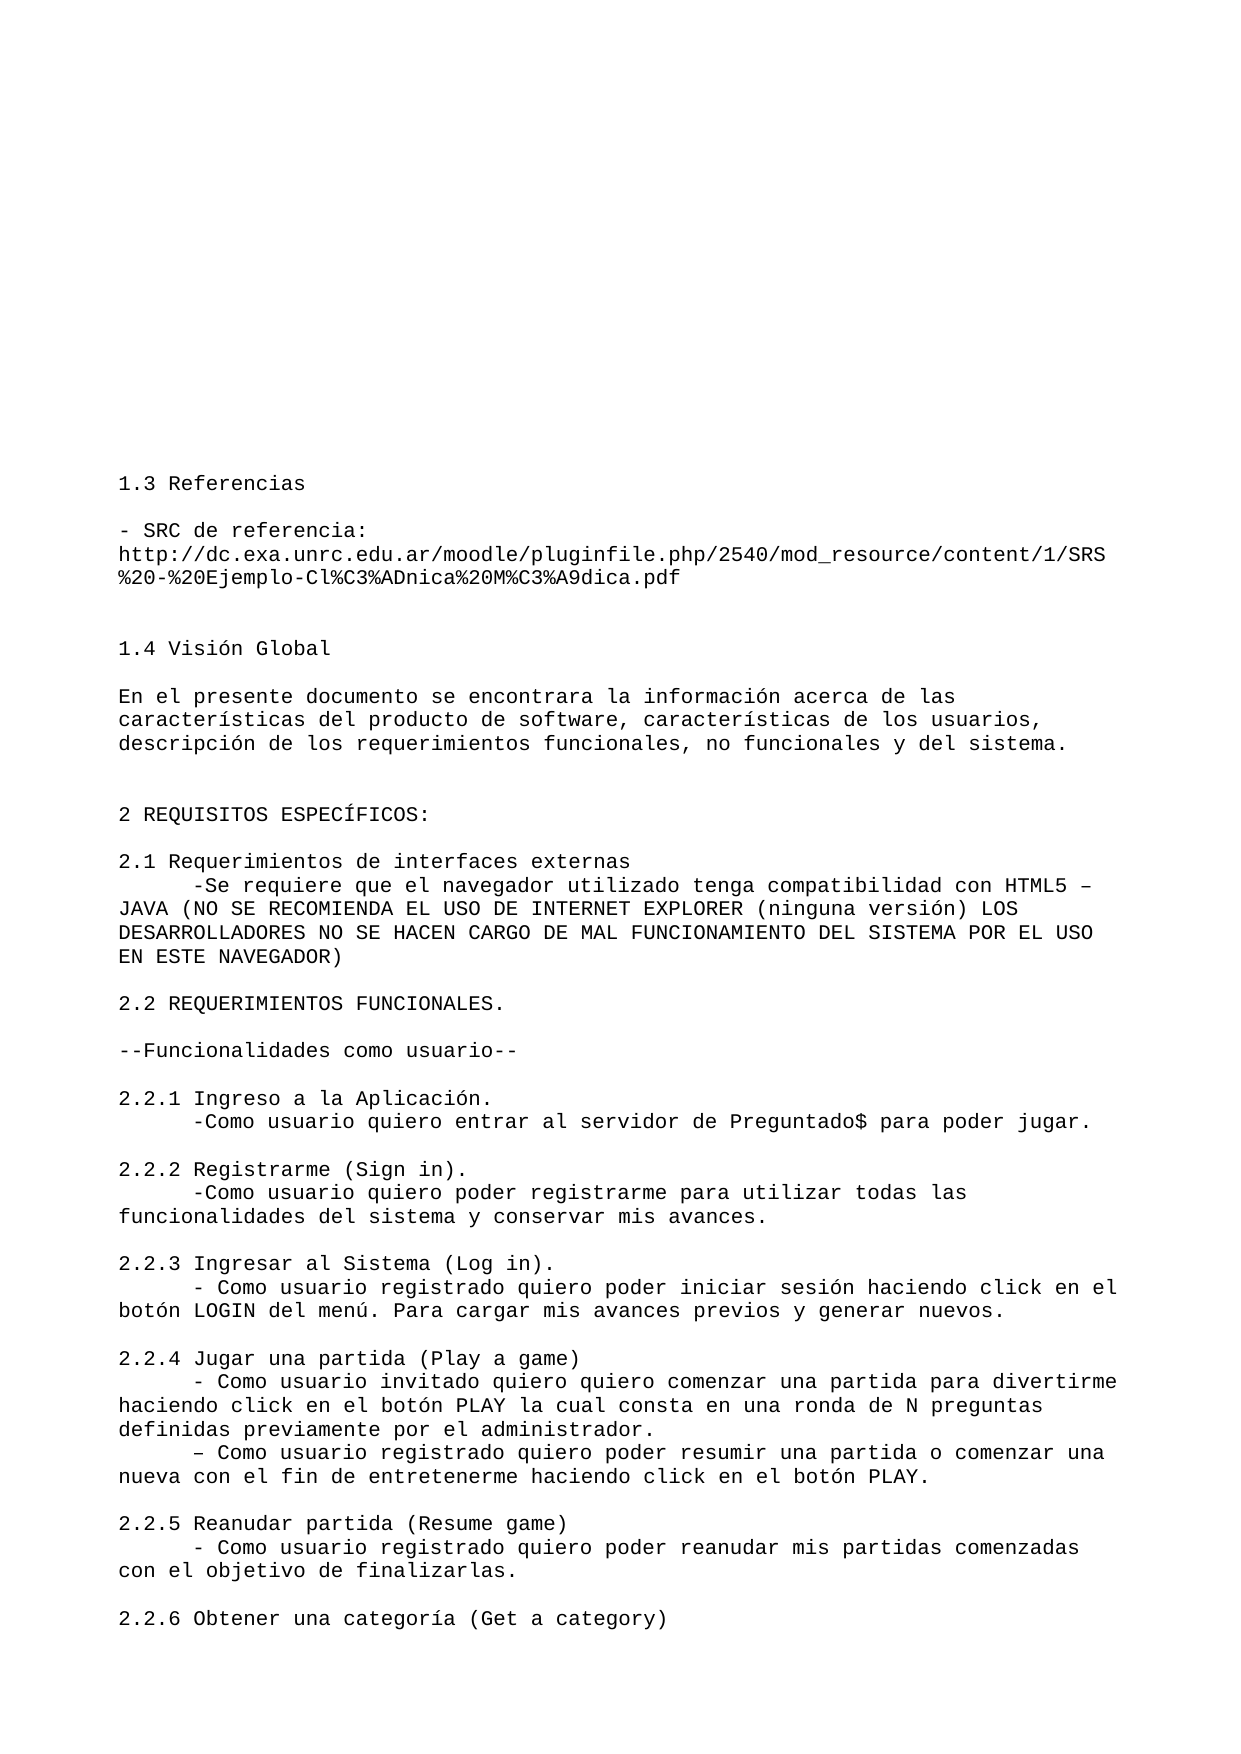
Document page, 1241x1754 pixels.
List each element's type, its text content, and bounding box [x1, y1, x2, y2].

text 2.1 Requerimientos de interfaces externas [118, 851, 1122, 875]
text 2.2.1 Ingreso a la Aplicación. [118, 1088, 1122, 1111]
text --Funcionalidades como usuario-- [118, 1040, 1122, 1064]
text - SRC de referencia: http://dc.exa.unrc.edu.ar/moodle/pluginfile.php/2540/mod_resource/content/1/SRS%20-%20Ejemplo-Cl%C3%ADnica%20M%C3%A9dica.pdf [118, 520, 1122, 591]
text 1.3 Referencias [118, 473, 1122, 496]
text En el presente documento se encontrara la información acerca de las características del producto de software, características de los usuarios, descripción de los requerimientos funcionales, no funcionales y del sistema. [118, 686, 1122, 757]
text – Como usuario registrado quiero poder resumir una partida o comenzar una nueva con el fin de entretenerme haciendo click en el botón PLAY. [118, 1442, 1122, 1489]
text 2.2.2 Registrarme (Sign in). [118, 1158, 1122, 1182]
text -Se requiere que el navegador utilizado tenga compatibilidad con HTML5 – JAVA (NO SE RECOMIENDA EL USO DE INTERNET EXPLORER (ninguna versión) LOS DESARROLLADORES NO SE HACEN CARGO DE MAL FUNCIONAMIENTO DEL SISTEMA POR EL USO EN ESTE NAVEGADOR) [118, 875, 1122, 969]
text - Como usuario registrado quiero poder reanudar mis partidas comenzadas con el objetivo de finalizarlas. [118, 1537, 1122, 1584]
text 2.2.6 Obtener una categoría (Get a category) [118, 1608, 1122, 1631]
text 2.2.5 Reanudar partida (Resume game) [118, 1513, 1122, 1537]
text 2.2.4 Jugar una partida (Play a game) [118, 1348, 1122, 1371]
text 1.4 Visión Global [118, 638, 1122, 662]
text 2.2 REQUERIMIENTOS FUNCIONALES. [118, 993, 1122, 1017]
text - Como usuario registrado quiero poder iniciar sesión haciendo click en el botón LOGIN del menú. Para cargar mis avances previos y generar nuevos. [118, 1277, 1122, 1324]
text -Como usuario quiero poder registrarme para utilizar todas las funcionalidades del sistema y conservar mis avances. [118, 1182, 1122, 1229]
text 2.2.3 Ingresar al Sistema (Log in). [118, 1253, 1122, 1277]
text - Como usuario invitado quiero quiero comenzar una partida para divertirme haciendo click en el botón PLAY la cual consta en una ronda de N preguntas definidas previamente por el administrador. [118, 1371, 1122, 1442]
text 2 REQUISITOS ESPECÍFICOS: [118, 804, 1122, 827]
text -Como usuario quiero entrar al servidor de Preguntado$ para poder jugar. [118, 1111, 1122, 1135]
